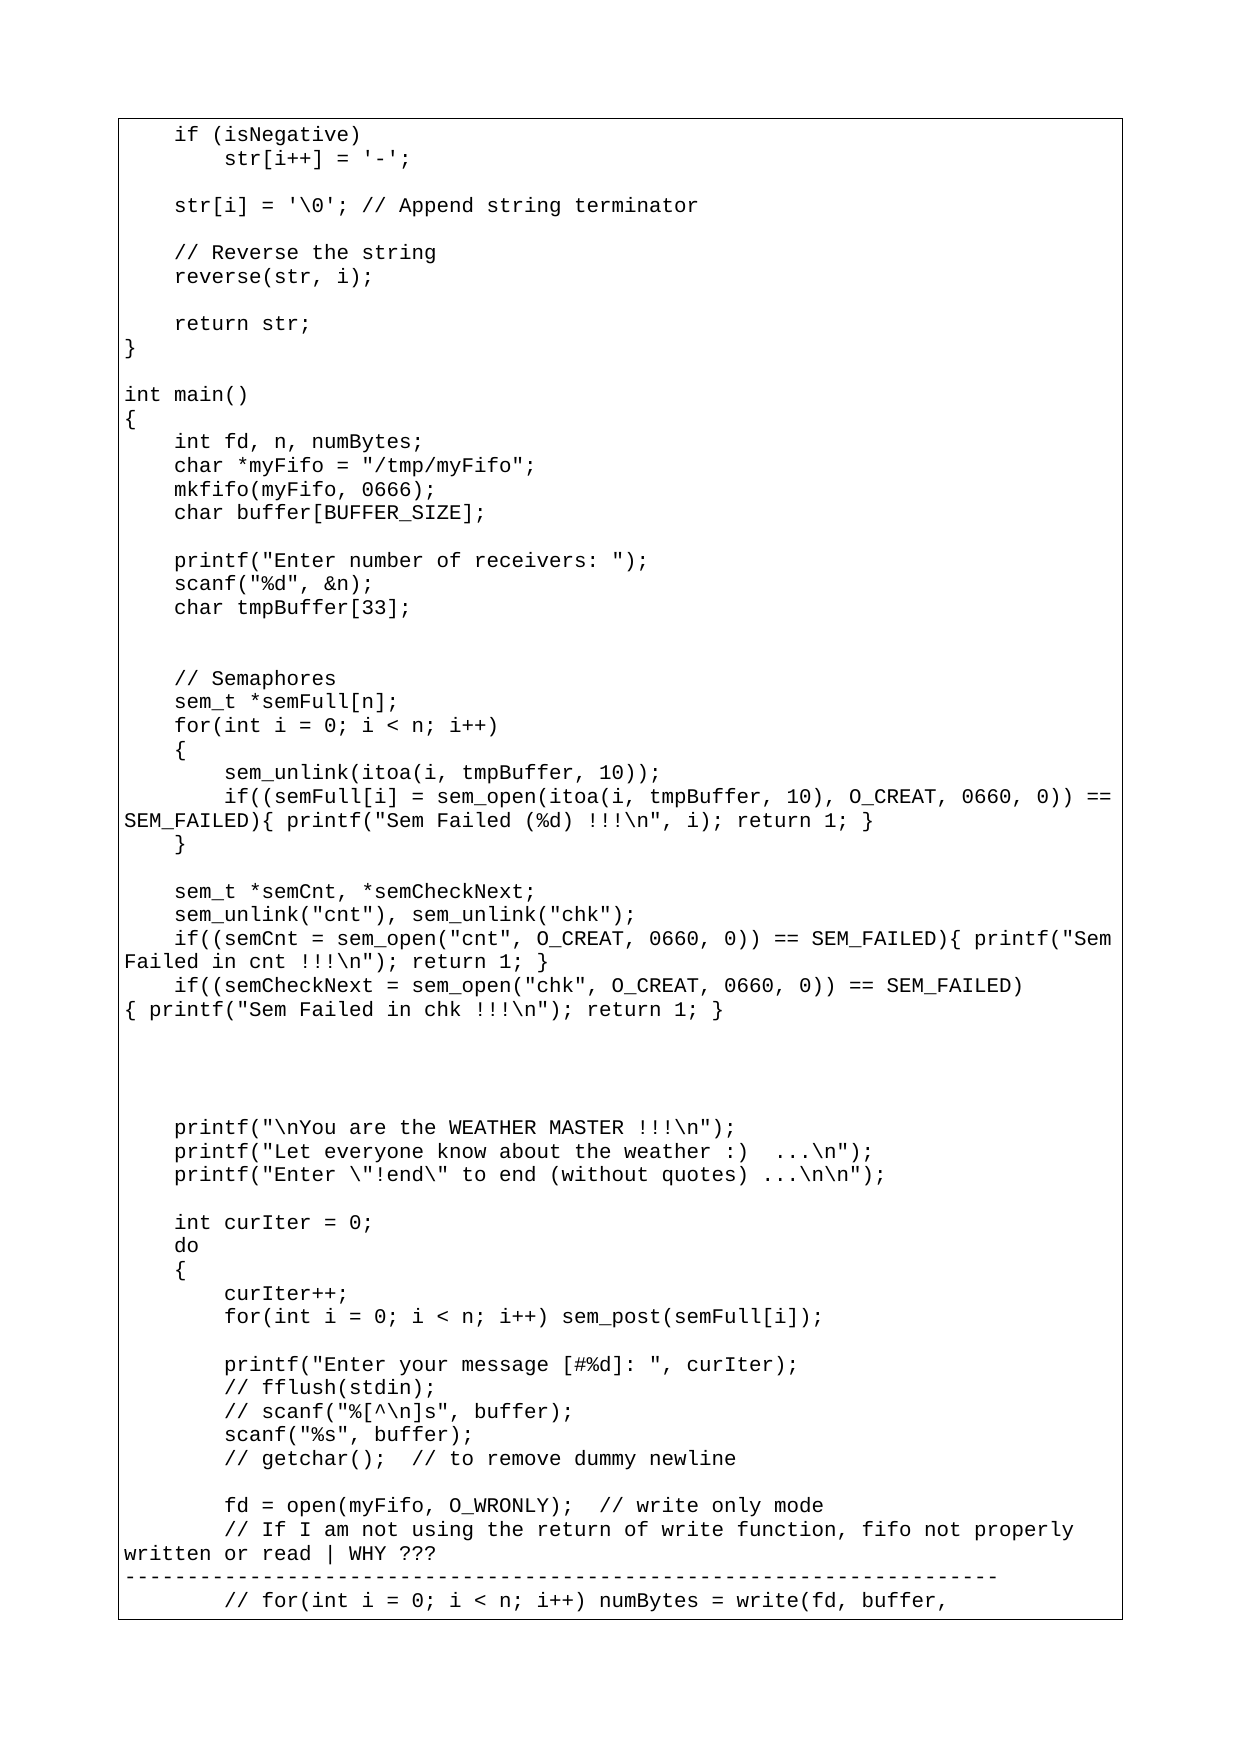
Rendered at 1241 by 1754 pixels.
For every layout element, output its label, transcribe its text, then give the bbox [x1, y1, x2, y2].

table_cell if (isNegative) str[i++] = '-'; str[i] = '\0'; // Append string terminator // Reverse the string reverse(str, i); return str; } int main() { int fd, n, numBytes; char *myFifo = "/tmp/myFifo"; mkfifo(myFifo, 0666); char buffer[BUFFER_SIZE]; printf("Enter number of receivers: "); scanf("%d", &n); char tmpBuffer[33]; // Semaphores sem_t *semFull[n]; for(int i = 0; i < n; i++) { sem_unlink(itoa(i, tmpBuffer, 10)); if((semFull[i] = sem_open(itoa(i, tmpBuffer, 10), O_CREAT, 0660, 0)) == SEM_FAILED){ printf("Sem Failed (%d) !!!\n", i); return 1; } } sem_t *semCnt, *semCheckNext; sem_unlink("cnt"), sem_unlink("chk"); if((semCnt = sem_open("cnt", O_CREAT, 0660, 0)) == SEM_FAILED){ printf("Sem Failed in cnt !!!\n"); return 1; } if((semCheckNext = sem_open("chk", O_CREAT, 0660, 0)) == SEM_FAILED){ printf("Sem Failed in chk !!!\n"); return 1; } printf("\nYou are the WEATHER MASTER !!!\n"); printf("Let everyone know about the weather :) ...\n"); printf("Enter \"!end\" to end (without quotes) ...\n\n"); int curIter = 0; do { curIter++; for(int i = 0; i < n; i++) sem_post(semFull[i]); printf("Enter your message [#%d]: ", curIter); // fflush(stdin); // scanf("%[^\n]s", buffer); scanf("%s", buffer); // getchar(); // to remove dummy newline fd = open(myFifo, O_WRONLY); // write only mode // If I am not using the return of write function, fifo not properly written or read | WHY ??? ---------------------------------------------------------------------- // for(int i = 0; i < n; i++) numBytes = write(fd, buffer, [119, 119, 1122, 1619]
